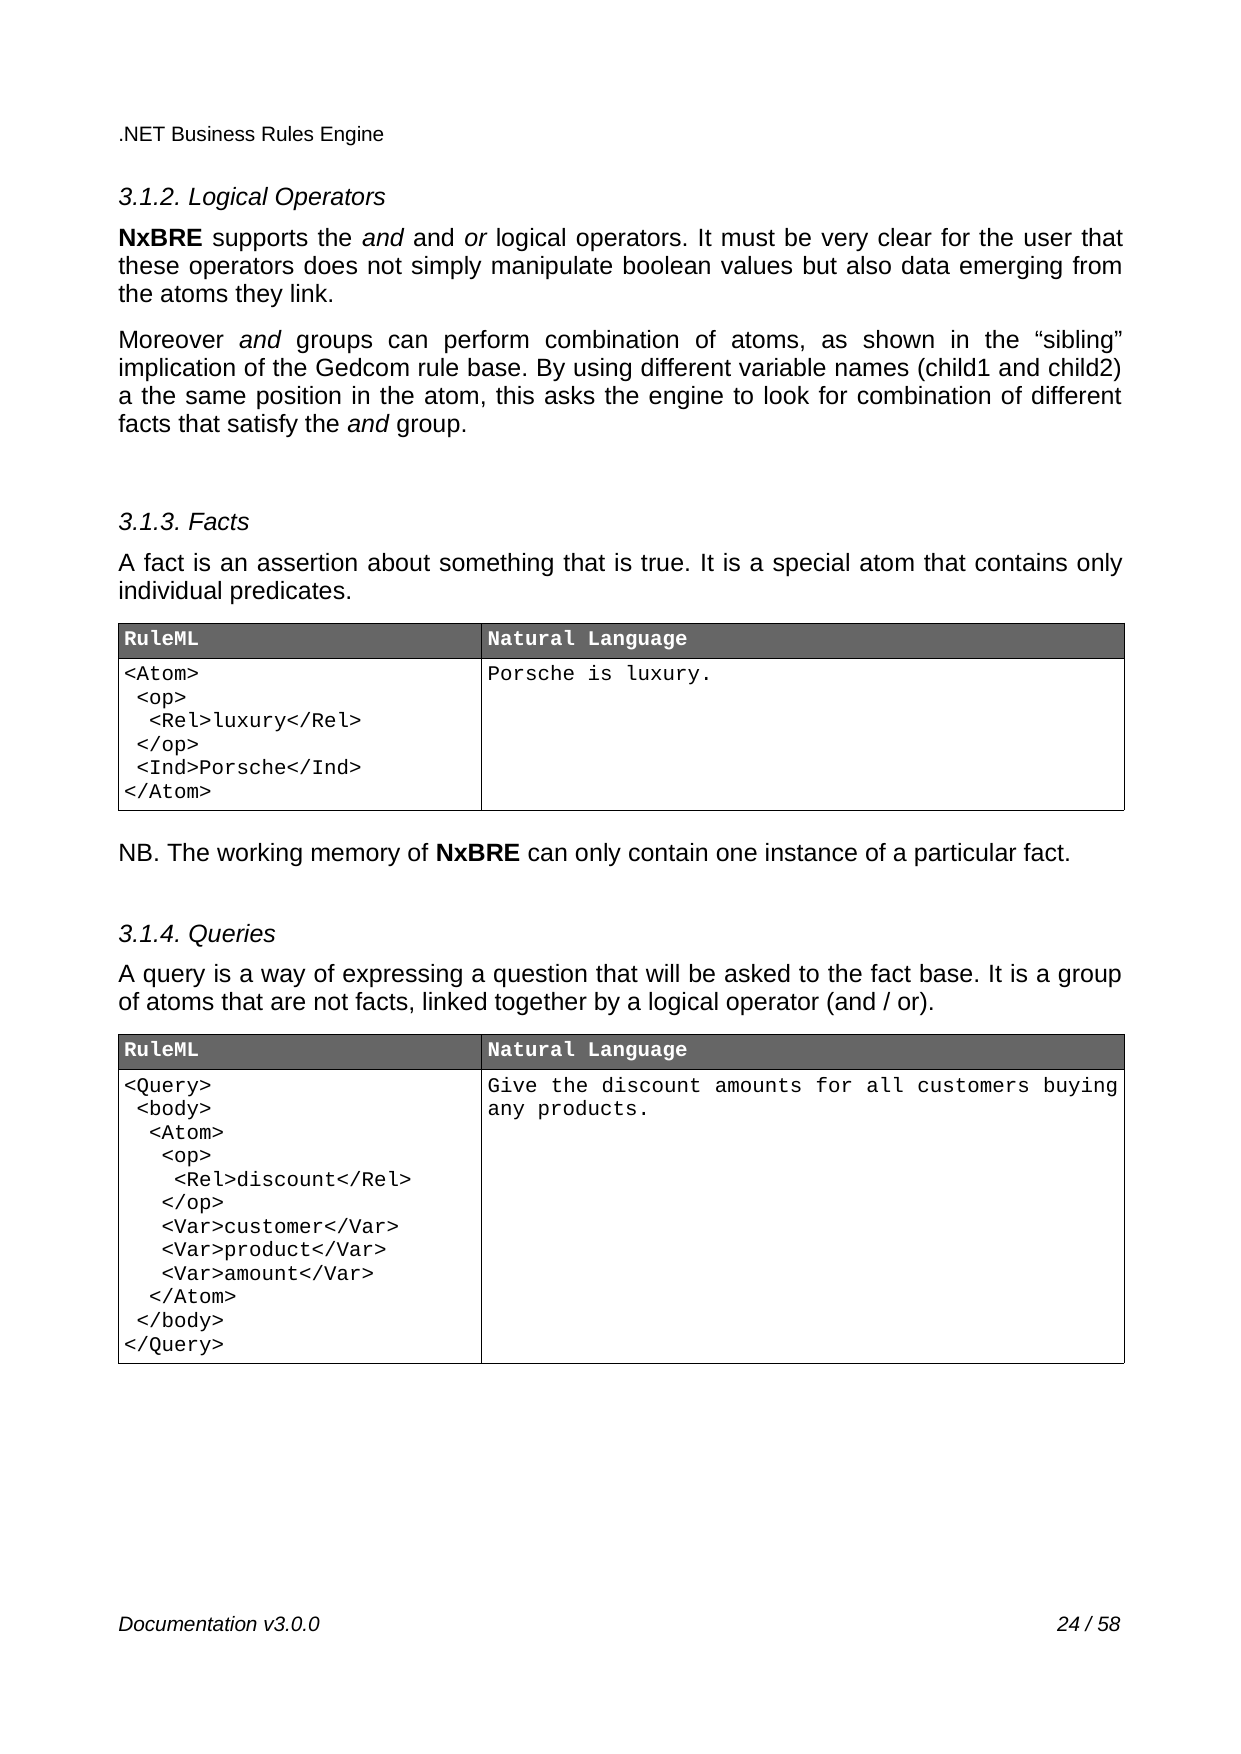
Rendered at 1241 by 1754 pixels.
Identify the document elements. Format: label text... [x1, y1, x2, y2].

table_cell <Query> <body> <Atom> <op> <Rel>discount</Rel> </op> <Var>customer</Var> <Var>product</Var> <Var>amount</Var> </Atom> </body> </Query> [119, 1070, 481, 1363]
table_header RuleML [119, 1035, 481, 1069]
text A query is a way of expressing a question that will be asked to the fact base. It is a group of atoms that are not facts, linked together by a logical operator (and / or). [118, 960, 1124, 1016]
text NB. The working memory of NxBRE can only contain one instance of a particular fact. [118, 838, 1124, 866]
table_header Natural Language [482, 1035, 1124, 1069]
table_cell Give the discount amounts for all customers buying any products. [482, 1070, 1124, 1363]
table_header Natural Language [482, 624, 1124, 658]
subtitle Facts [118, 508, 1124, 536]
text NxBRE supports the and and or logical operators. It must be very clear for the user that these operators does not simply manipulate boolean values but also data emerging from the atoms they link. [118, 223, 1124, 308]
table_cell Porsche is luxury. [482, 659, 1124, 810]
text Moreover and groups can perform combination of atoms, as shown in the “sibling” implication of the Gedcom rule base. By using different variable names (child1 and child2) a the same position in the atom, this asks the engine to look for combination of different facts that satisfy the and group. [118, 325, 1124, 437]
text A fact is an assertion about something that is true. It is a special atom that contains only individual predicates. [118, 549, 1124, 605]
table_cell <Atom> <op> <Rel>luxury</Rel> </op> <Ind>Porsche</Ind> </Atom> [119, 659, 481, 810]
subtitle Logical Operators [118, 183, 1124, 211]
subtitle Queries [118, 919, 1124, 947]
table_header RuleML [119, 624, 481, 658]
